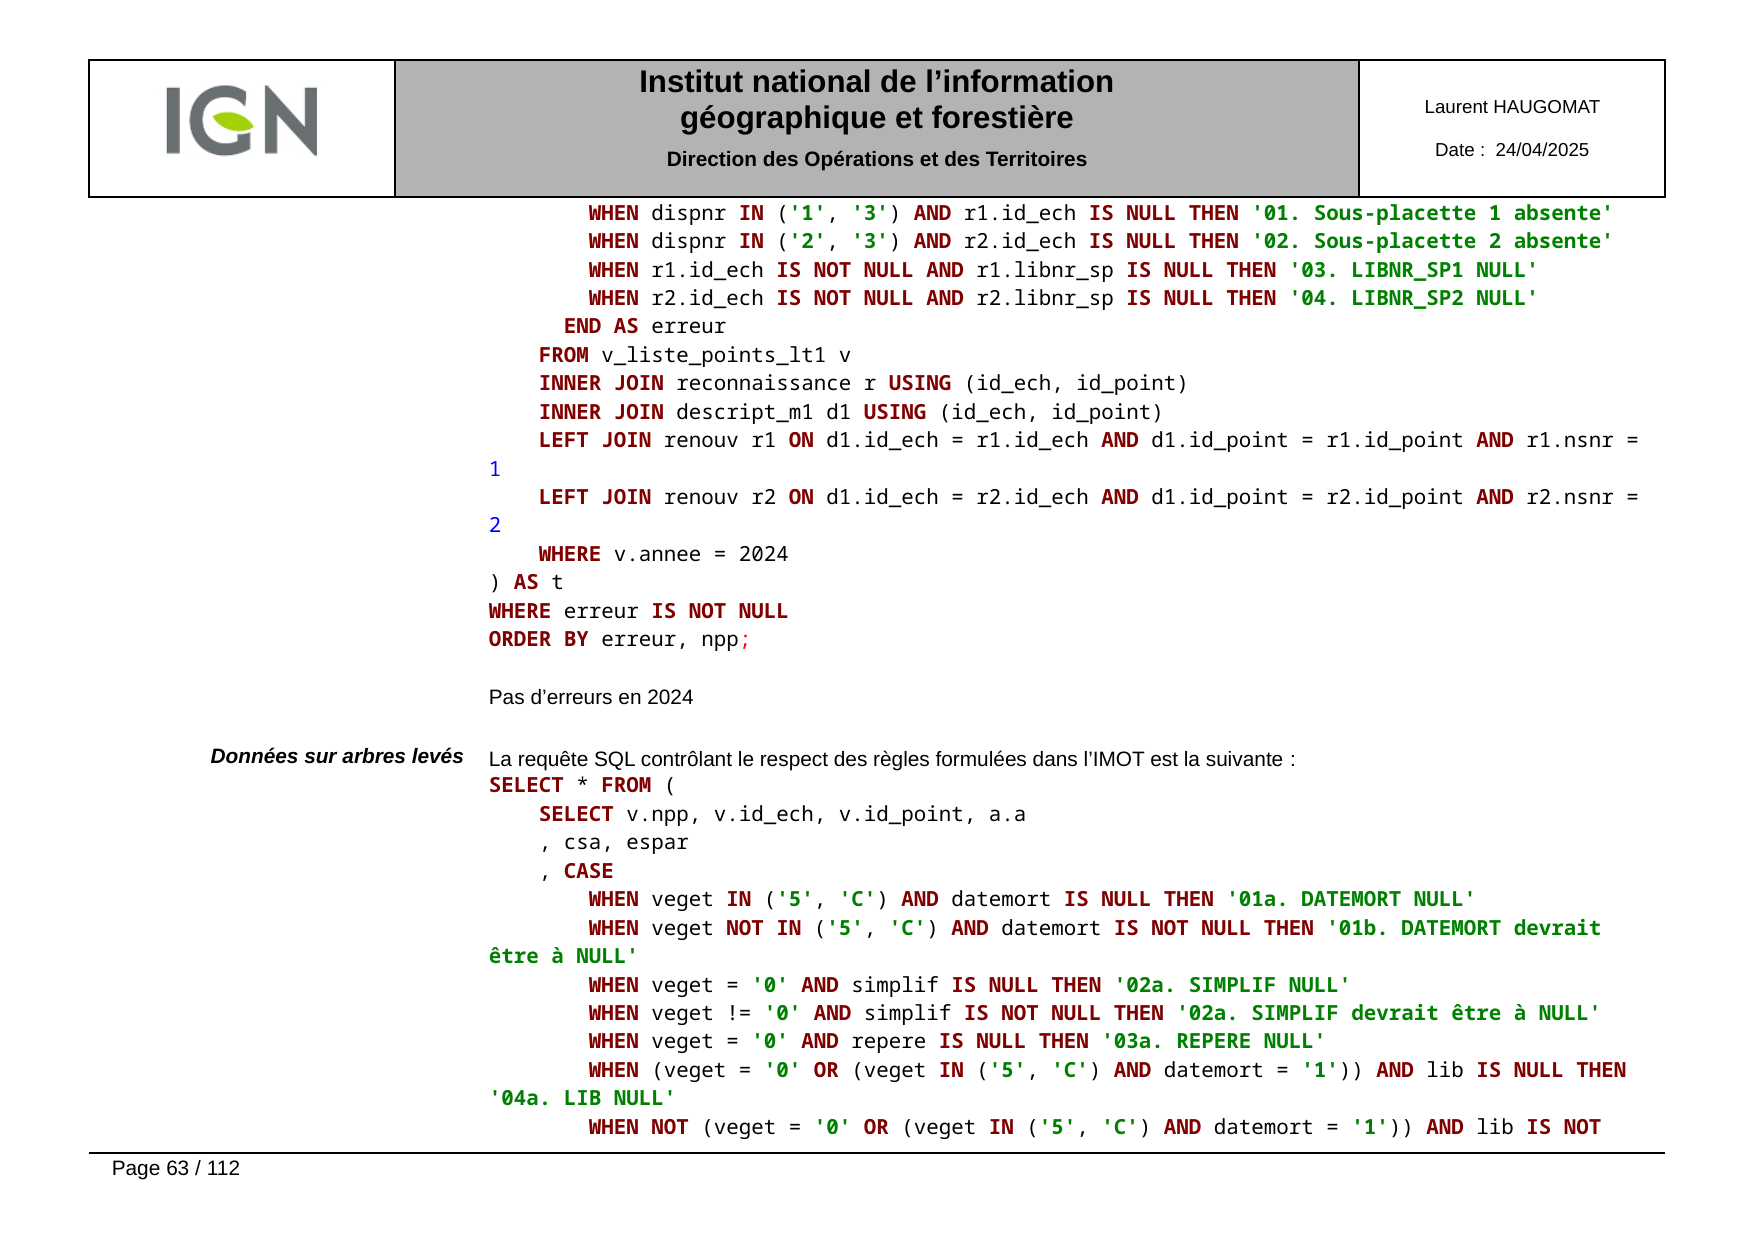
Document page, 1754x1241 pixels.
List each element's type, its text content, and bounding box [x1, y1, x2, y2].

table_cell WHEN dispnr IN ('1', '3') AND r1.id_ech IS NULL THEN '01. Sous-placette 1 absente' WHEN dispnr IN ('2', '3') AND r2.id_ech IS NULL THEN '02. Sous-placette 2 absente' WHEN r1.id_ech IS NOT NULL AND r1.libnr_sp IS NULL THEN '03. LIBNR_SP1 NULL' WHEN r2.id_ech IS NOT NULL AND r2.libnr_sp IS NULL THEN '04. LIBNR_SP2 NULL' END AS erreur FROM v_liste_points_lt1 v INNER JOIN reconnaissance r USING (id_ech, id_point) INNER JOIN descript_m1 d1 USING (id_ech, id_point) LEFT JOIN renouv r1 ON d1.id_ech = r1.id_ech AND d1.id_point = r1.id_point AND r1.nsnr = 1 LEFT JOIN renouv r2 ON d1.id_ech = r2.id_ech AND d1.id_point = r2.id_point AND r2.nsnr = 2 WHERE v.annee = 2024 ) AS t WHERE erreur IS NOT NULL ORDER BY erreur, npp; Pas d’erreurs en 2024 [483, 198, 1665, 743]
table_cell Données sur arbres levés [89, 743, 483, 1146]
table_cell [89, 198, 483, 743]
picture [141, 62, 343, 180]
table_cell La requête SQL contrôlant le respect des règles formulées dans l’IMOT est la suivante : SELECT * FROM ( SELECT v.npp, v.id_ech, v.id_point, a.a , csa, espar , CASE WHEN veget IN ('5', 'C') AND datemort IS NULL THEN '01a. DATEMORT NULL' WHEN veget NOT IN ('5', 'C') AND datemort IS NOT NULL THEN '01b. DATEMORT devrait être à NULL' WHEN veget = '0' AND simplif IS NULL THEN '02a. SIMPLIF NULL' WHEN veget != '0' AND simplif IS NOT NULL THEN '02a. SIMPLIF devrait être à NULL' WHEN veget = '0' AND repere IS NULL THEN '03a. REPERE NULL' WHEN (veget = '0' OR (veget IN ('5', 'C') AND datemort = '1')) AND lib IS NULL THEN '04a. LIB NULL' WHEN NOT (veget = '0' OR (veget IN ('5', 'C') AND datemort = '1')) AND lib IS NOT [483, 743, 1665, 1146]
